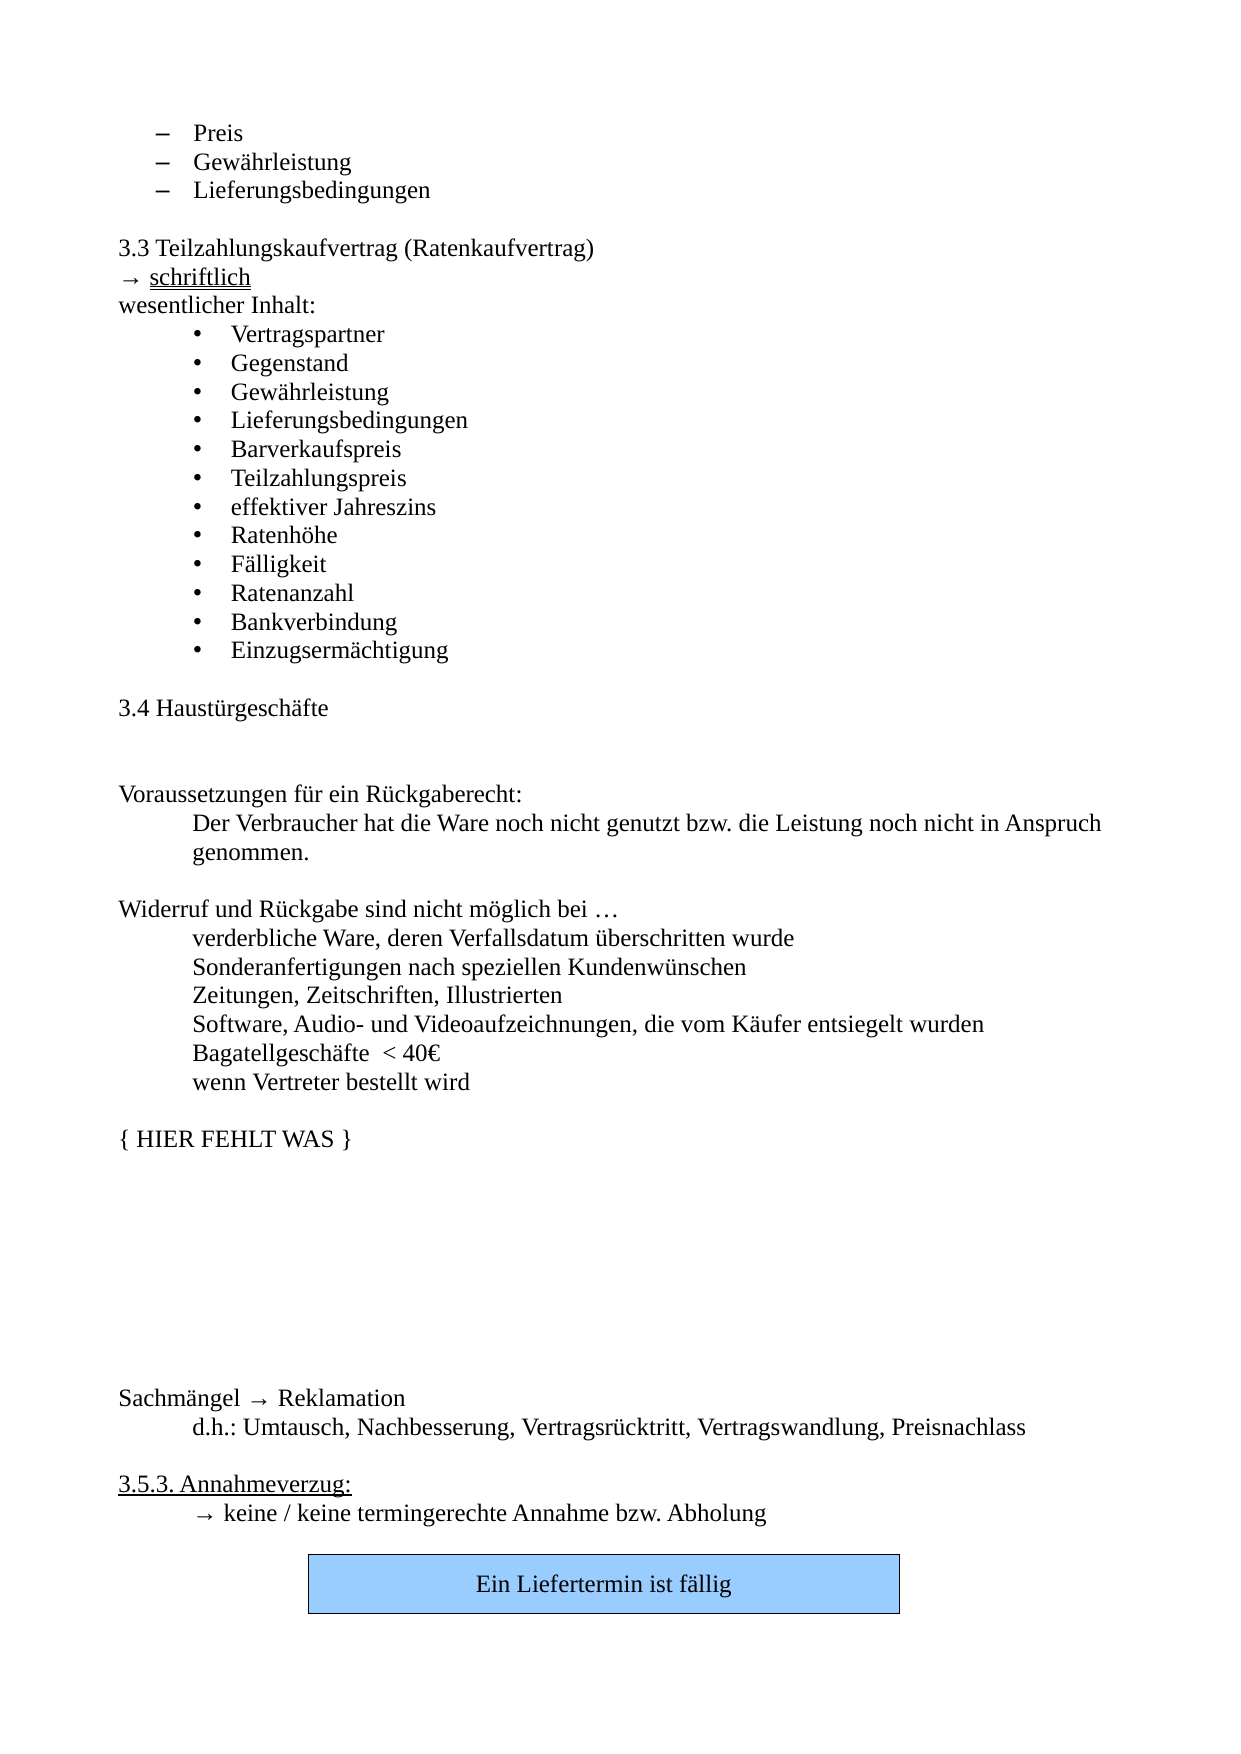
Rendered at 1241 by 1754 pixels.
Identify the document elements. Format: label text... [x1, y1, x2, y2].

text d.h.: Umtausch, Nachbesserung, Vertragsrücktritt, Vertragswandlung, Preisnachlass [118, 1412, 1122, 1441]
list Ratenanzahl [193, 578, 1122, 607]
text Software, Audio- und Videoaufzeichnungen, die vom Käufer entsiegelt wurden [118, 1009, 1122, 1038]
text Zeitungen, Zeitschriften, Illustrierten [118, 981, 1122, 1009]
list Preis [156, 118, 1122, 147]
text Sachmängel → Reklamation [118, 1383, 1122, 1412]
list effektiver Jahreszins [193, 492, 1122, 521]
text verderbliche Ware, deren Verfallsdatum überschritten wurde [118, 923, 1122, 952]
text wenn Vertreter bestellt wird [118, 1067, 1122, 1096]
text wesentlicher Inhalt: [118, 291, 1122, 319]
text Bagatellgeschäfte < 40€ [118, 1038, 1122, 1067]
text { HIER FEHLT WAS } [118, 1124, 1122, 1153]
list Bankverbindung [193, 607, 1122, 636]
text Sonderanfertigungen nach speziellen Kundenwünschen [118, 952, 1122, 981]
text Der Verbraucher hat die Ware noch nicht genutzt bzw. die Leistung noch nicht in Anspruch [118, 808, 1122, 837]
text → keine / keine termingerechte Annahme bzw. Abholung [118, 1498, 1122, 1527]
list Einzugsermächtigung [193, 636, 1122, 664]
list Barverkaufspreis [193, 434, 1122, 463]
text Voraussetzungen für ein Rückgaberecht: [118, 779, 1122, 808]
list Lieferungsbedingungen [193, 406, 1122, 434]
list Vertragspartner [193, 319, 1122, 348]
list Fälligkeit [193, 549, 1122, 578]
list Gewährleistung [156, 147, 1122, 176]
text Widerruf und Rückgabe sind nicht möglich bei … [118, 894, 1122, 923]
text 3.5.3. Annahmeverzug: [118, 1469, 1122, 1498]
text → schriftlich [118, 262, 1122, 291]
text 3.3 Teilzahlungskaufvertrag (Ratenkaufvertrag) [118, 233, 1122, 262]
text 3.4 Haustürgeschäfte [118, 693, 1122, 722]
list Gegenstand [193, 348, 1122, 377]
list Gewährleistung [193, 377, 1122, 406]
list Lieferungsbedingungen [156, 176, 1122, 204]
text genommen. [118, 837, 1122, 866]
list Ratenhöhe [193, 521, 1122, 549]
list Teilzahlungspreis [193, 463, 1122, 492]
